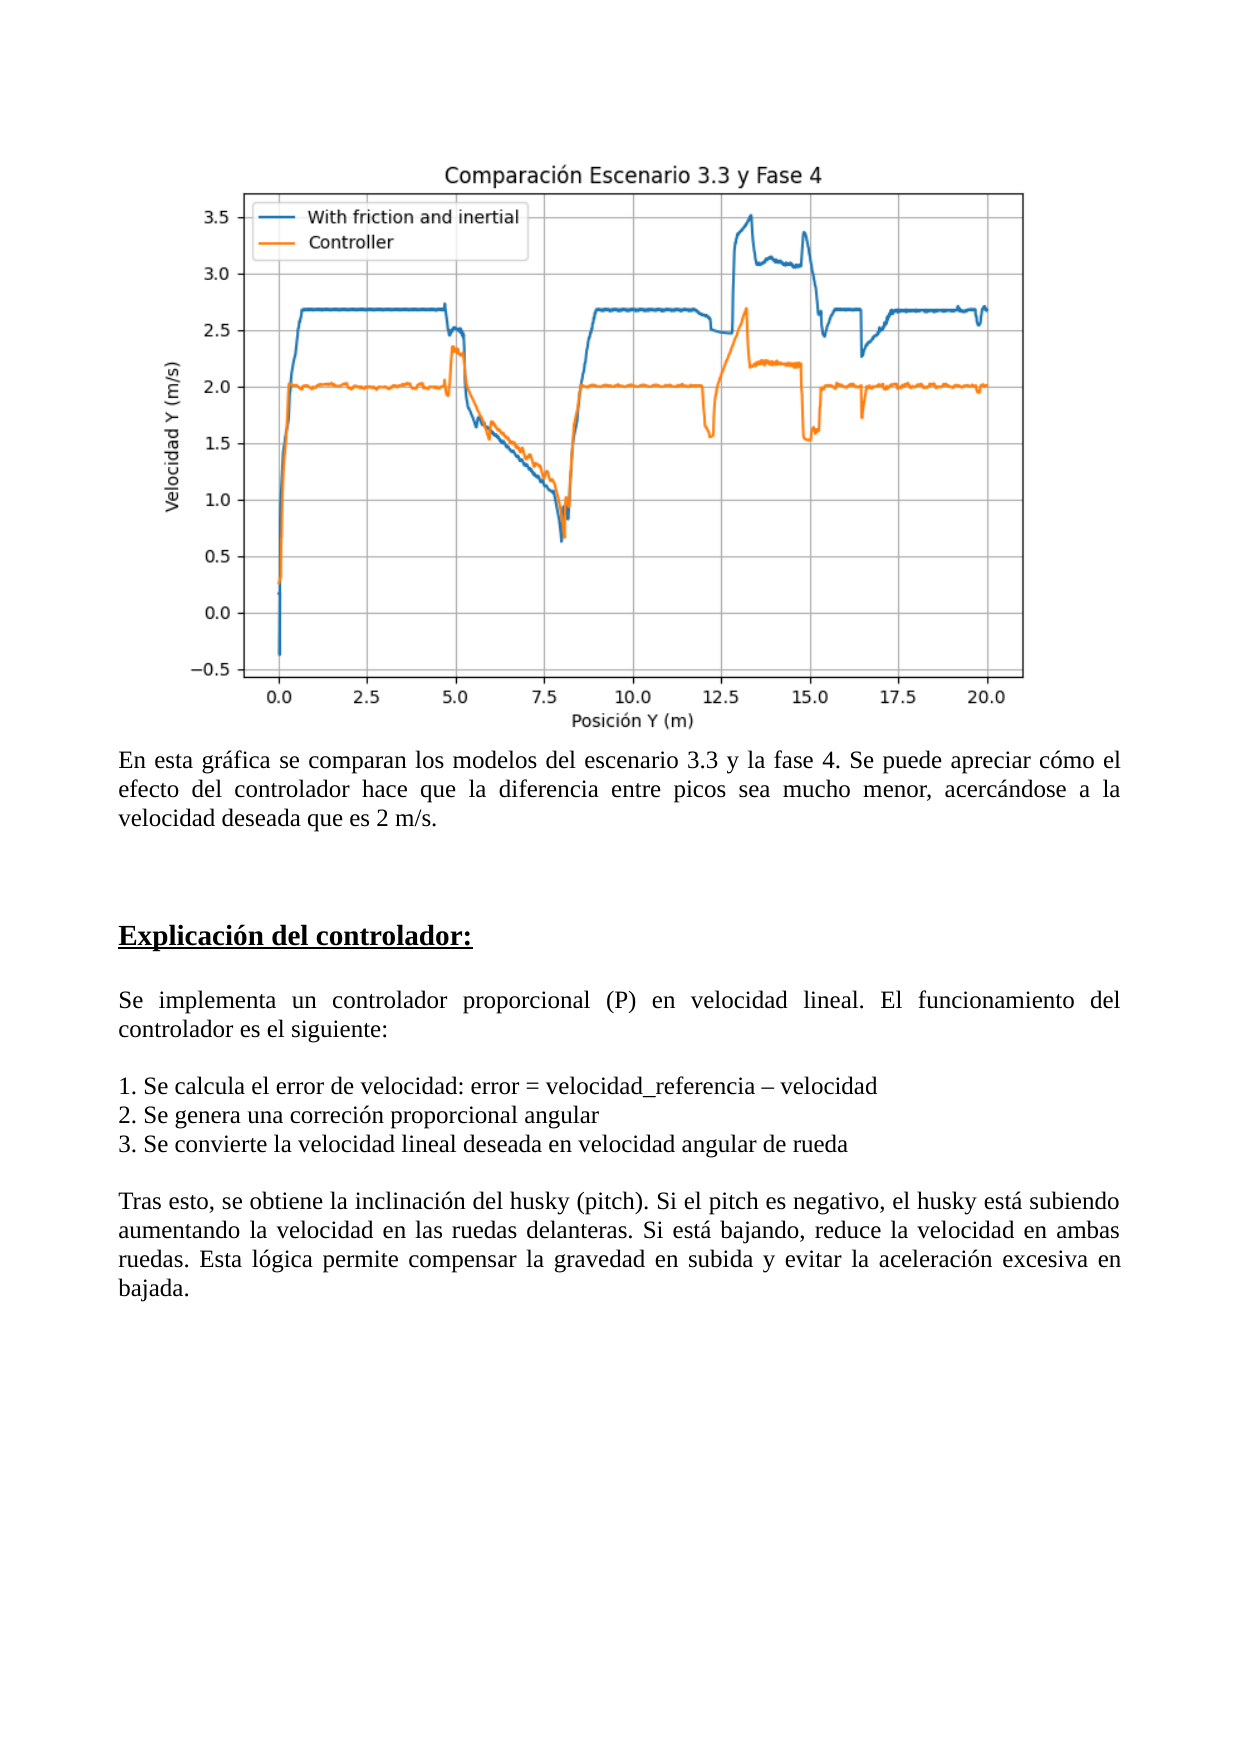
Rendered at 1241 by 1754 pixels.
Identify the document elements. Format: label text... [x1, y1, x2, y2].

text 2. Se genera una correción proporcional angular [118, 1100, 1122, 1129]
text Explicación del controlador: [118, 918, 1122, 952]
text Tras esto, se obtiene la inclinación del husky (pitch). Si el pitch es negativo, el husky está subiendo aumentando la velocidad en las ruedas delanteras. Si está bajando, reduce la velocidad en ambas ruedas. Esta lógica permite compensar la gravedad en subida y evitar la aceleración excesiva en bajada. [118, 1186, 1122, 1301]
text 1. Se calcula el error de velocidad: error = velocidad_referencia – velocidad [118, 1071, 1122, 1100]
text En esta gráfica se comparan los modelos del escenario 3.3 y la fase 4. Se puede apreciar cómo el efecto del controlador hace que la diferencia entre picos sea mucho menor, acercándose a la velocidad deseada que es 2 m/s. [118, 746, 1122, 832]
text 3. Se convierte la velocidad lineal deseada en velocidad angular de rueda [118, 1129, 1122, 1158]
text Se implementa un controlador proporcional (P) en velocidad lineal. El funcionamiento del controlador es el siguiente: [118, 985, 1122, 1043]
picture [118, 118, 1123, 746]
